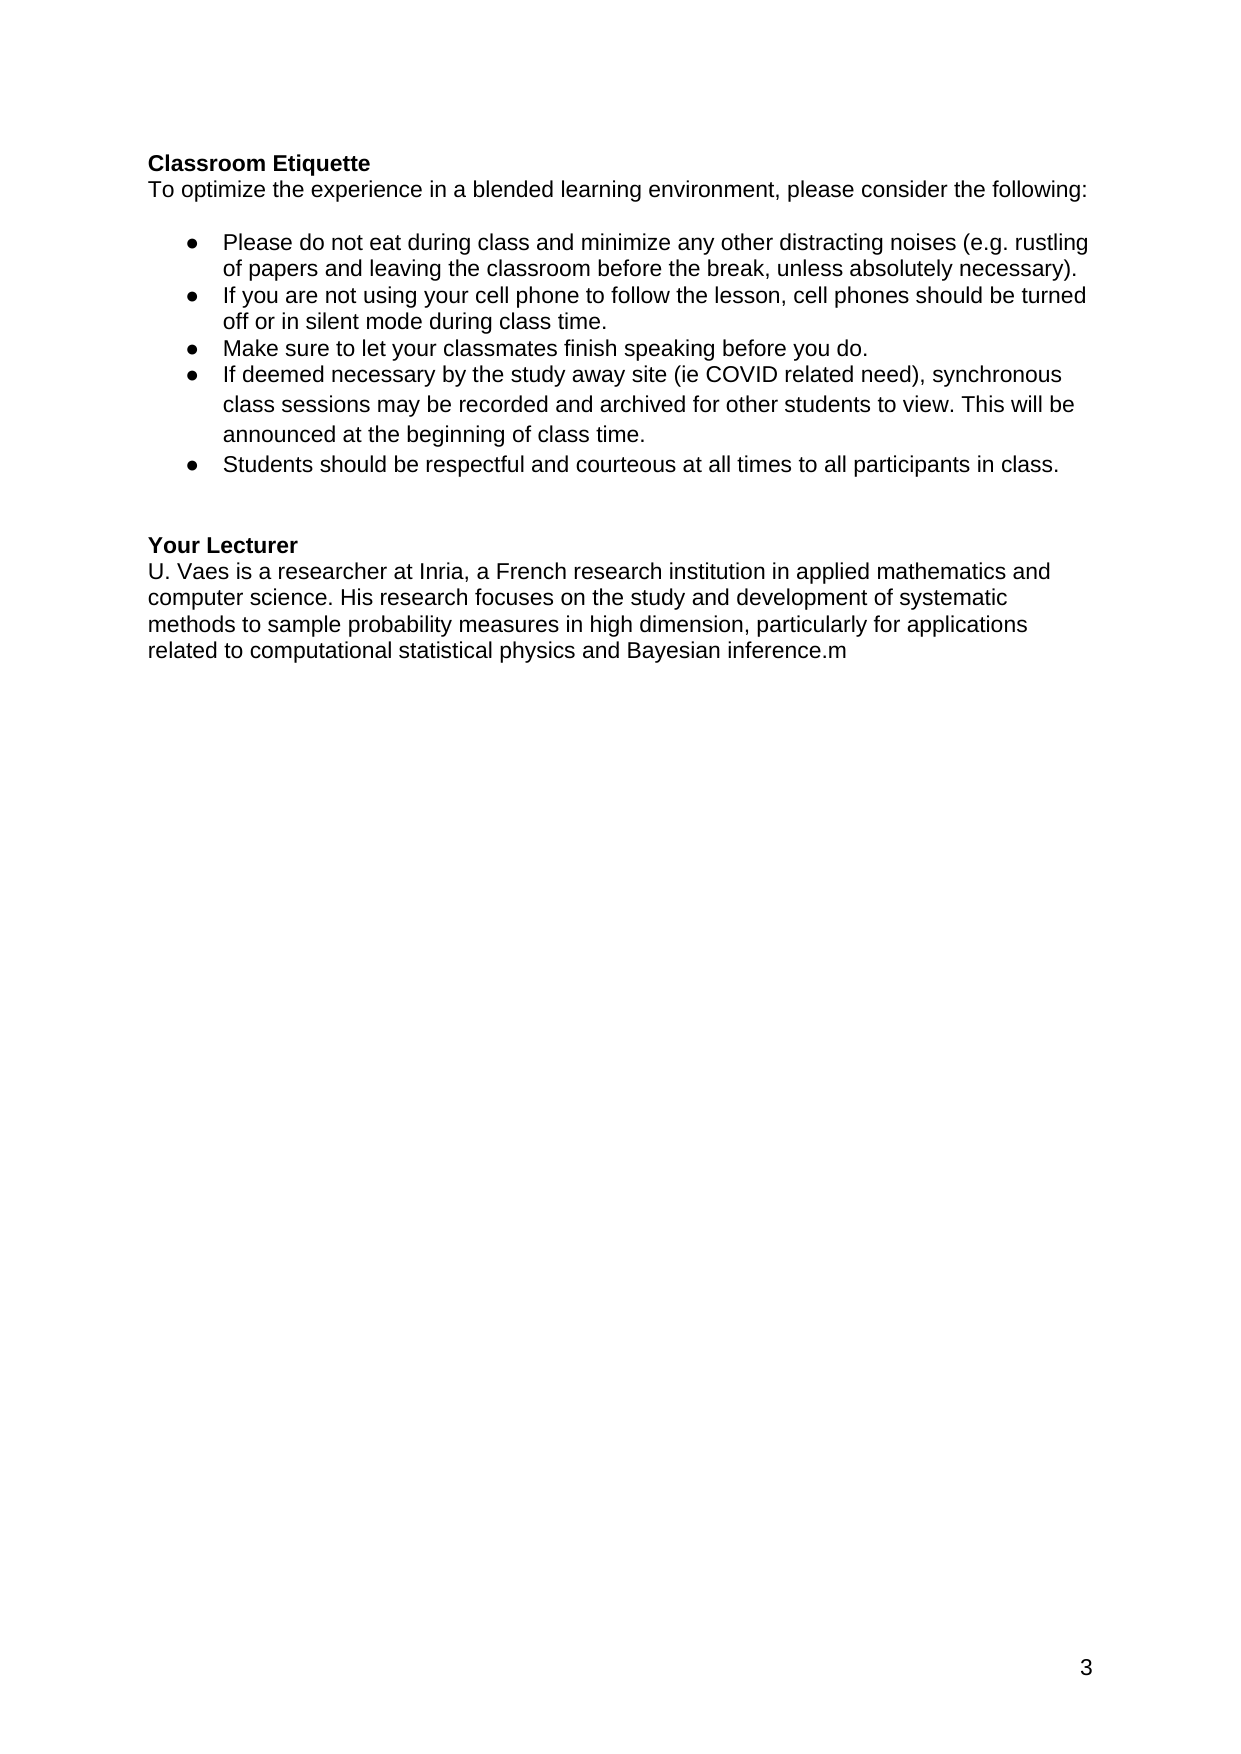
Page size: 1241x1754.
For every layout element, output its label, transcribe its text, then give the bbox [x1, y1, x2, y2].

subtitle Classroom Etiquette [148, 150, 1092, 176]
list Make sure to let your classmates finish speaking before you do. [185, 334, 1092, 361]
list If deemed necessary by the study away site (ie COVID related need), synchronous class sessions may be recorded and archived for other students to view. This will be announced at the beginning of class time. [185, 361, 1092, 448]
text U. Vaes is a researcher at Inria, a French research institution in applied mathematics and computer science. His research focuses on the study and development of systematic methods to sample probability measures in high dimension, particularly for applications related to computational statistical physics and Bayesian inference.m [148, 558, 1092, 663]
subtitle Your Lecturer [148, 532, 1092, 558]
text To optimize the experience in a blended learning environment, please consider the following: [148, 176, 1092, 203]
list If you are not using your cell phone to follow the lesson, cell phones should be turned off or in silent mode during class time. [185, 282, 1092, 334]
list Please do not eat during class and minimize any other distracting noises (e.g. rustling of papers and leaving the classroom before the break, unless absolutely necessary). [185, 229, 1092, 282]
list Students should be respectful and courteous at all times to all participants in class. [185, 451, 1092, 478]
